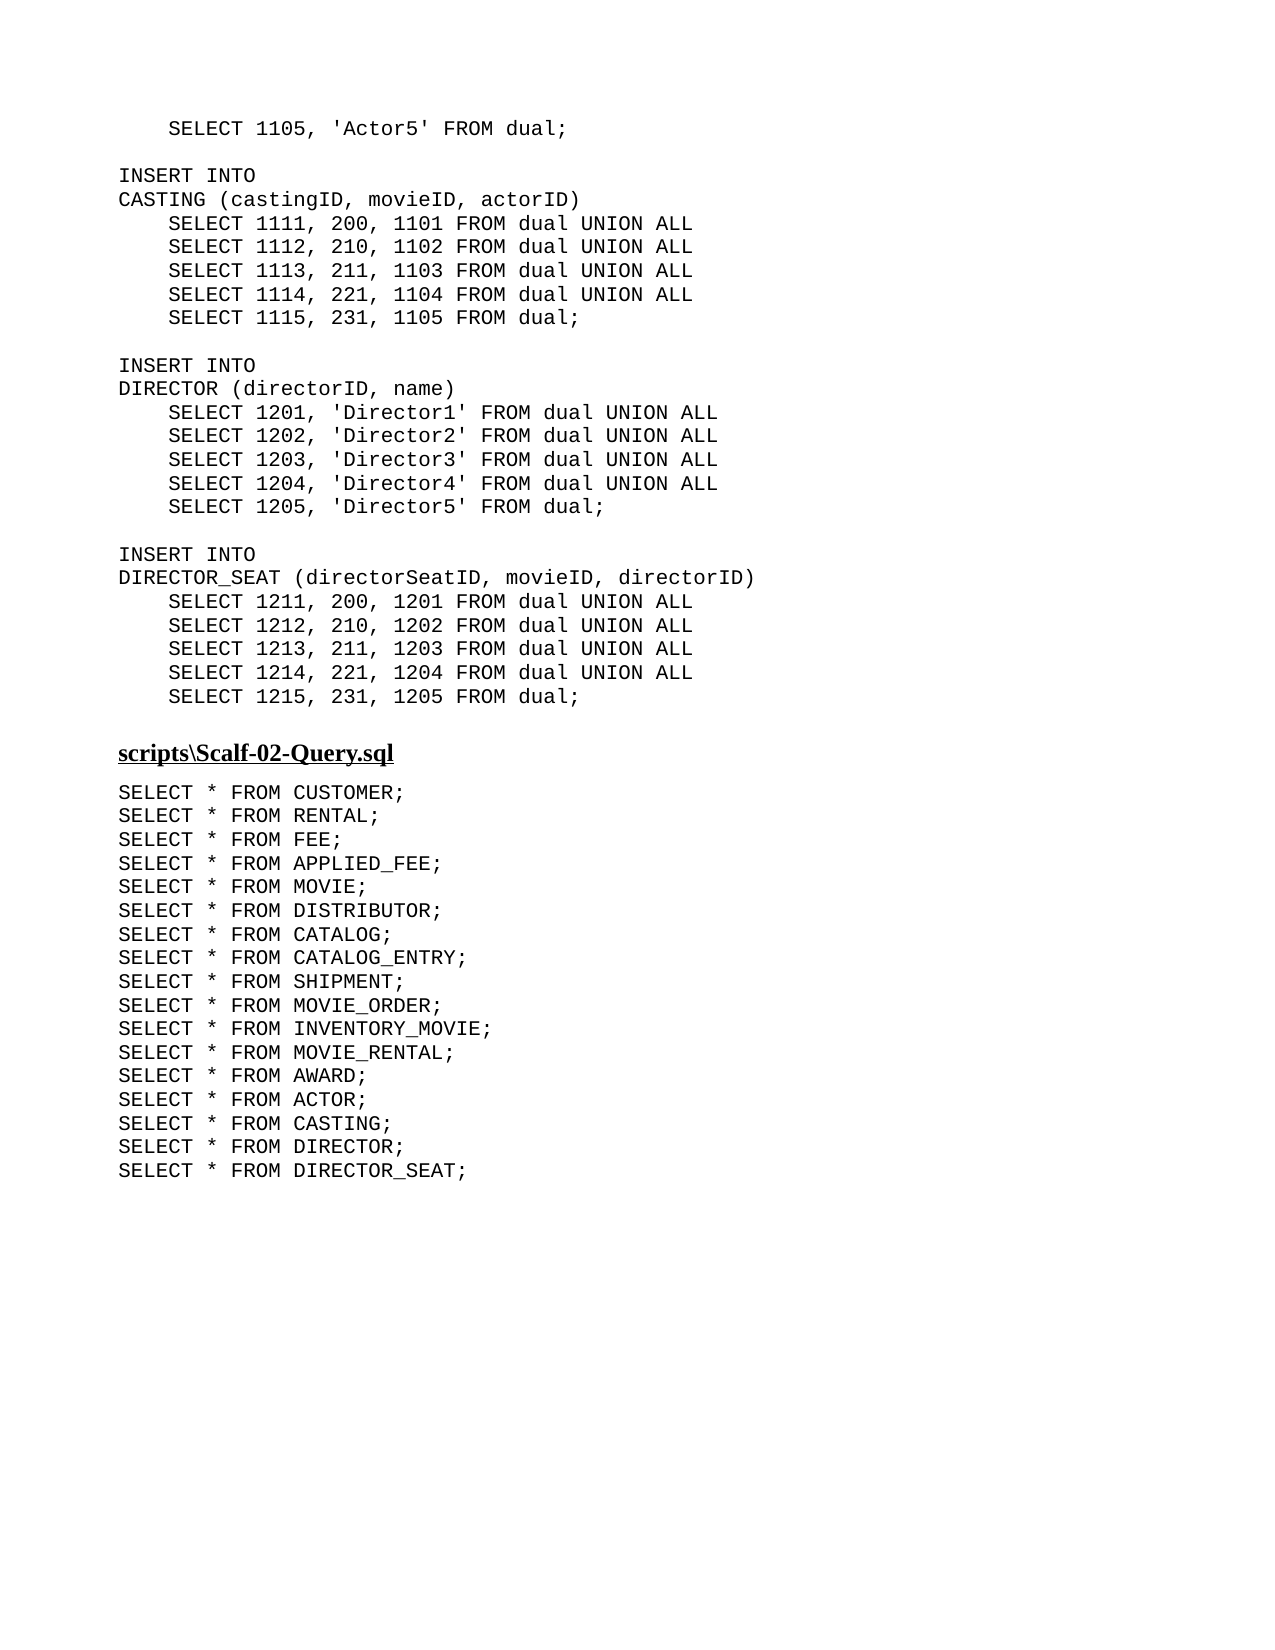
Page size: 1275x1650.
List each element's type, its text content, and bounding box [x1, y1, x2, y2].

text SELECT 1115, 231, 1105 FROM dual; [118, 307, 1157, 331]
text SELECT 1112, 210, 1102 FROM dual UNION ALL [118, 236, 1157, 260]
text SELECT * FROM CUSTOMER; [118, 782, 1157, 805]
text SELECT * FROM AWARD; [118, 1066, 1157, 1089]
text DIRECTOR_SEAT (directorSeatID, movieID, directorID) [118, 567, 1157, 591]
text SELECT 1205, 'Director5' FROM dual; [118, 496, 1157, 520]
text CASTING (castingID, movieID, actorID) [118, 189, 1157, 213]
text SELECT 1211, 200, 1201 FROM dual UNION ALL [118, 591, 1157, 615]
text SELECT * FROM FEE; [118, 829, 1157, 853]
text SELECT 1214, 221, 1204 FROM dual UNION ALL [118, 662, 1157, 686]
text SELECT 1204, 'Director4' FROM dual UNION ALL [118, 473, 1157, 496]
text SELECT 1212, 210, 1202 FROM dual UNION ALL [118, 615, 1157, 638]
text DIRECTOR (directorID, name) [118, 378, 1157, 402]
text SELECT 1111, 200, 1101 FROM dual UNION ALL [118, 213, 1157, 236]
text INSERT INTO [118, 354, 1157, 378]
text SELECT * FROM DISTRIBUTOR; [118, 900, 1157, 924]
text SELECT 1215, 231, 1205 FROM dual; [118, 686, 1157, 709]
text SELECT * FROM CATALOG_ENTRY; [118, 947, 1157, 971]
text SELECT 1105, 'Actor5' FROM dual; [118, 118, 1157, 142]
text SELECT 1201, 'Director1' FROM dual UNION ALL [118, 402, 1157, 426]
text INSERT INTO [118, 165, 1157, 189]
text SELECT 1213, 211, 1203 FROM dual UNION ALL [118, 638, 1157, 662]
text SELECT * FROM APPLIED_FEE; [118, 853, 1157, 876]
text INSERT INTO [118, 544, 1157, 567]
text SELECT * FROM SHIPMENT; [118, 971, 1157, 994]
text SELECT * FROM DIRECTOR; [118, 1136, 1157, 1160]
text SELECT 1113, 211, 1103 FROM dual UNION ALL [118, 260, 1157, 284]
text SELECT * FROM CASTING; [118, 1113, 1157, 1136]
text SELECT * FROM MOVIE; [118, 876, 1157, 900]
text SELECT 1202, 'Director2' FROM dual UNION ALL [118, 426, 1157, 449]
text SELECT * FROM INVENTORY_MOVIE; [118, 1018, 1157, 1042]
text SELECT * FROM MOVIE_ORDER; [118, 994, 1157, 1018]
text SELECT * FROM CATALOG; [118, 924, 1157, 947]
text SELECT * FROM DIRECTOR_SEAT; [118, 1160, 1157, 1184]
text SELECT 1203, 'Director3' FROM dual UNION ALL [118, 449, 1157, 473]
text SELECT 1114, 221, 1104 FROM dual UNION ALL [118, 284, 1157, 307]
text SELECT * FROM MOVIE_RENTAL; [118, 1042, 1157, 1066]
text SELECT * FROM RENTAL; [118, 805, 1157, 829]
text scripts\Scalf-02-Query.sql [118, 738, 1157, 767]
text SELECT * FROM ACTOR; [118, 1089, 1157, 1113]
